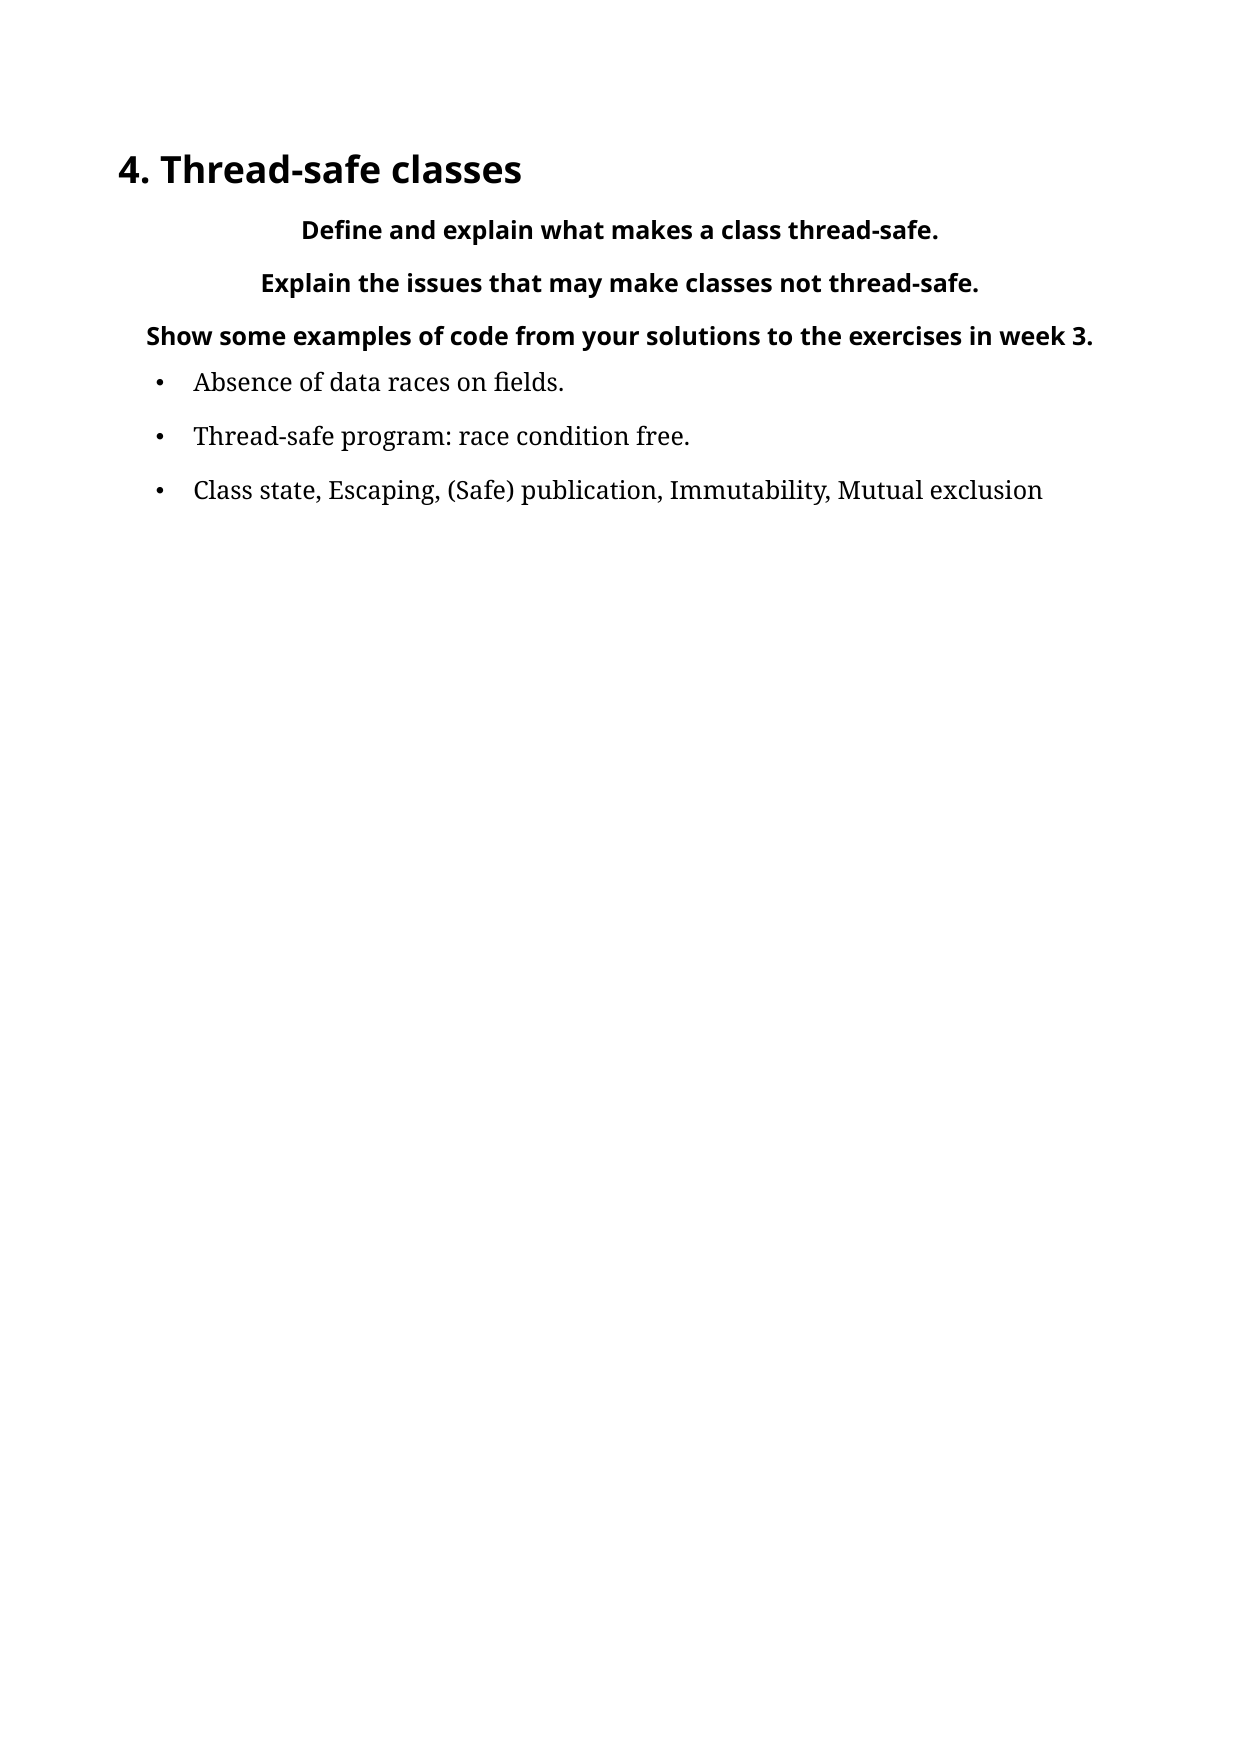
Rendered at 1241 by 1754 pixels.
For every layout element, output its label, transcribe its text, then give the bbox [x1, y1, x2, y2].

list Class state, Escaping, (Safe) publication, Immutability, Mutual exclusion [156, 473, 1122, 507]
list Thread-safe program: race condition free. [156, 419, 1122, 453]
subtitle Explain the issues that may make classes not thread-safe. [118, 266, 1122, 300]
subtitle Show some examples of code from your solutions to the exercises in week 3. [118, 318, 1122, 353]
list Absence of data races on fields. [156, 365, 1122, 399]
subtitle 4. Thread-safe classes [118, 143, 1122, 194]
subtitle Define and explain what makes a class thread-safe. [118, 213, 1122, 247]
